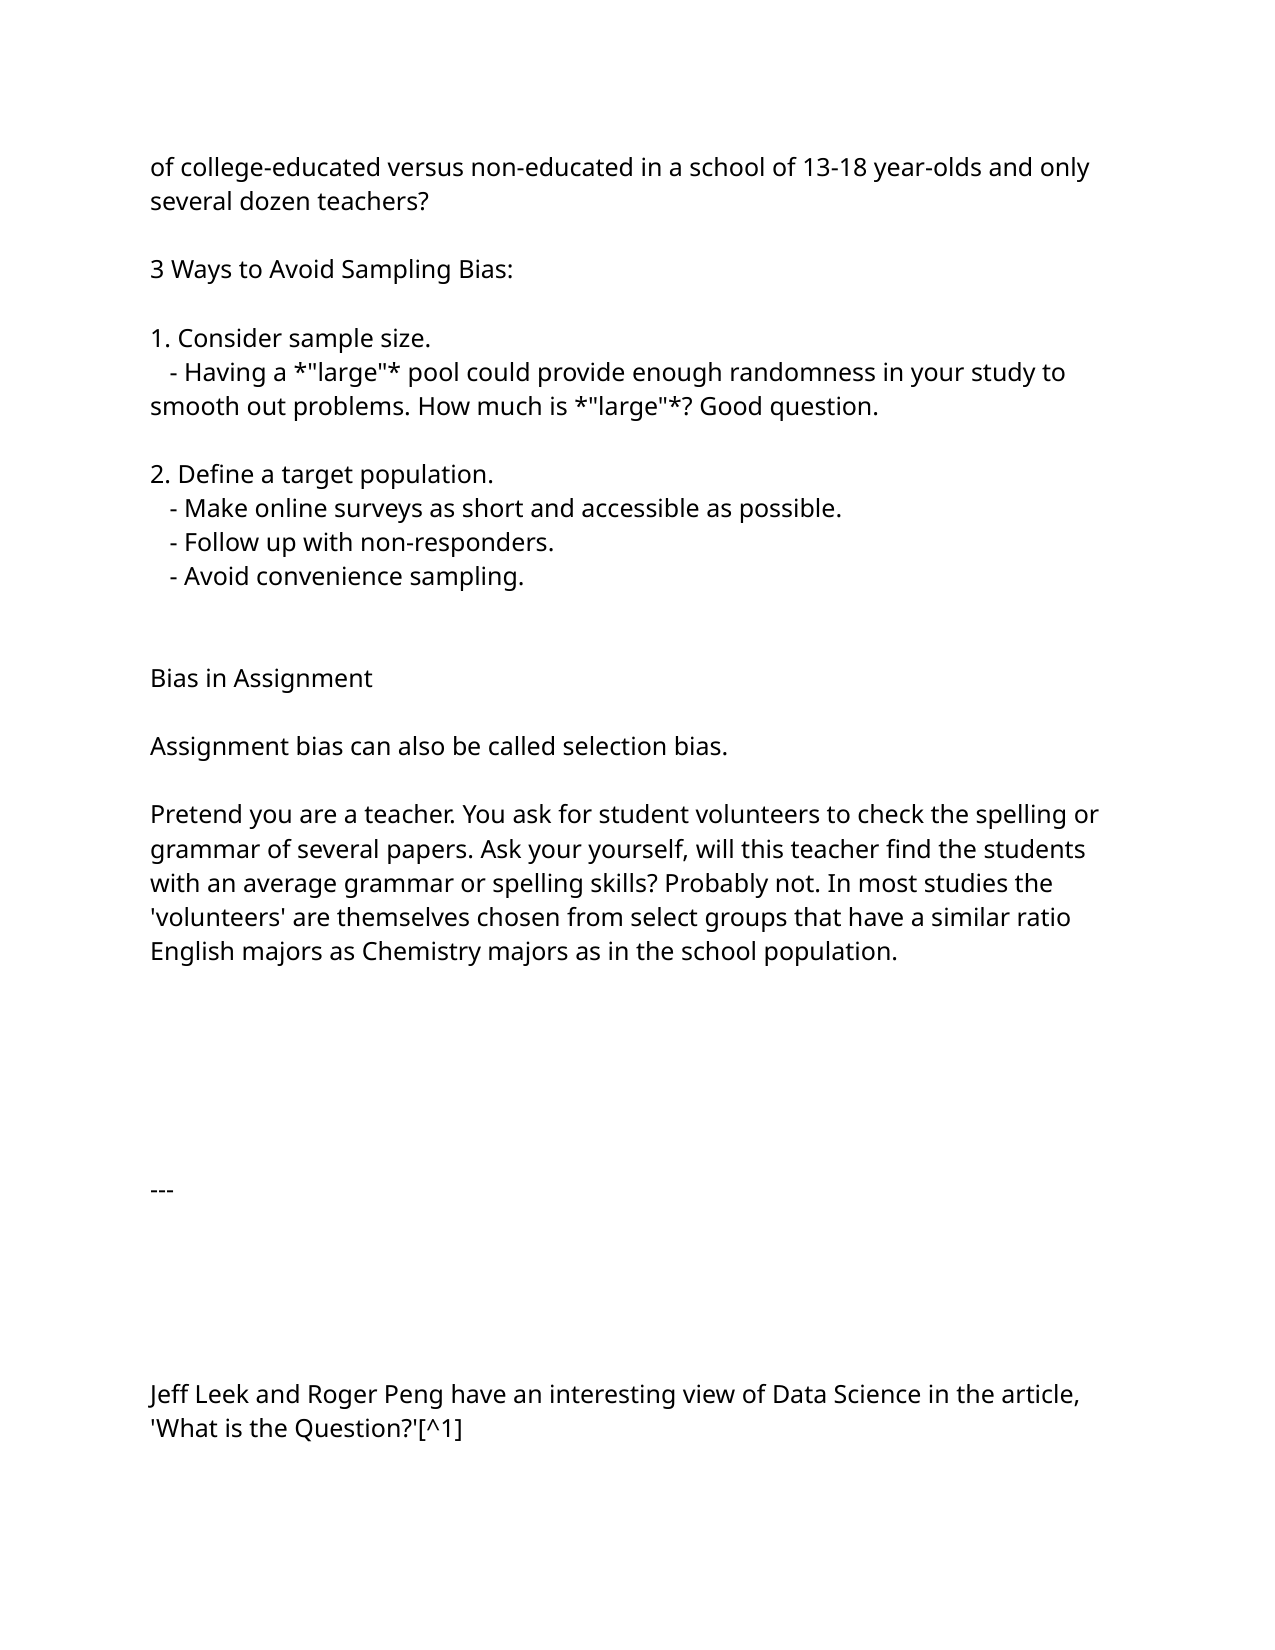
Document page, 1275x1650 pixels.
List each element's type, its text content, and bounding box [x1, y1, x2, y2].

text - Avoid convenience sampling. [150, 559, 1125, 593]
text Bias in Assignment [150, 661, 1125, 695]
text Pretend you are a teacher. You ask for student volunteers to check the spelling or grammar of several papers. Ask your yourself, will this teacher find the students with an average grammar or spelling skills? Probably not. In most studies the 'volunteers' are themselves chosen from select groups that have a similar ratio English majors as Chemistry majors as in the school population. [150, 797, 1125, 967]
text - Follow up with non-responders. [150, 525, 1125, 559]
text 3 Ways to Avoid Sampling Bias: [150, 252, 1125, 286]
text of college-educated versus non-educated in a school of 13-18 year-olds and only several dozen teachers? [150, 150, 1125, 218]
text 1. Consider sample size. [150, 320, 1125, 354]
text Assignment bias can also be called selection bias. [150, 729, 1125, 763]
text - Make online surveys as short and accessible as possible. [150, 491, 1125, 525]
text --- [150, 1172, 1125, 1206]
text 2. Define a target population. [150, 457, 1125, 491]
text Jeff Leek and Roger Peng have an interesting view of Data Science in the article, 'What is the Question?'[^1] [150, 1376, 1125, 1444]
text - Having a *"large"* pool could provide enough randomness in your study to smooth out problems. How much is *"large"*? Good question. [150, 354, 1125, 422]
